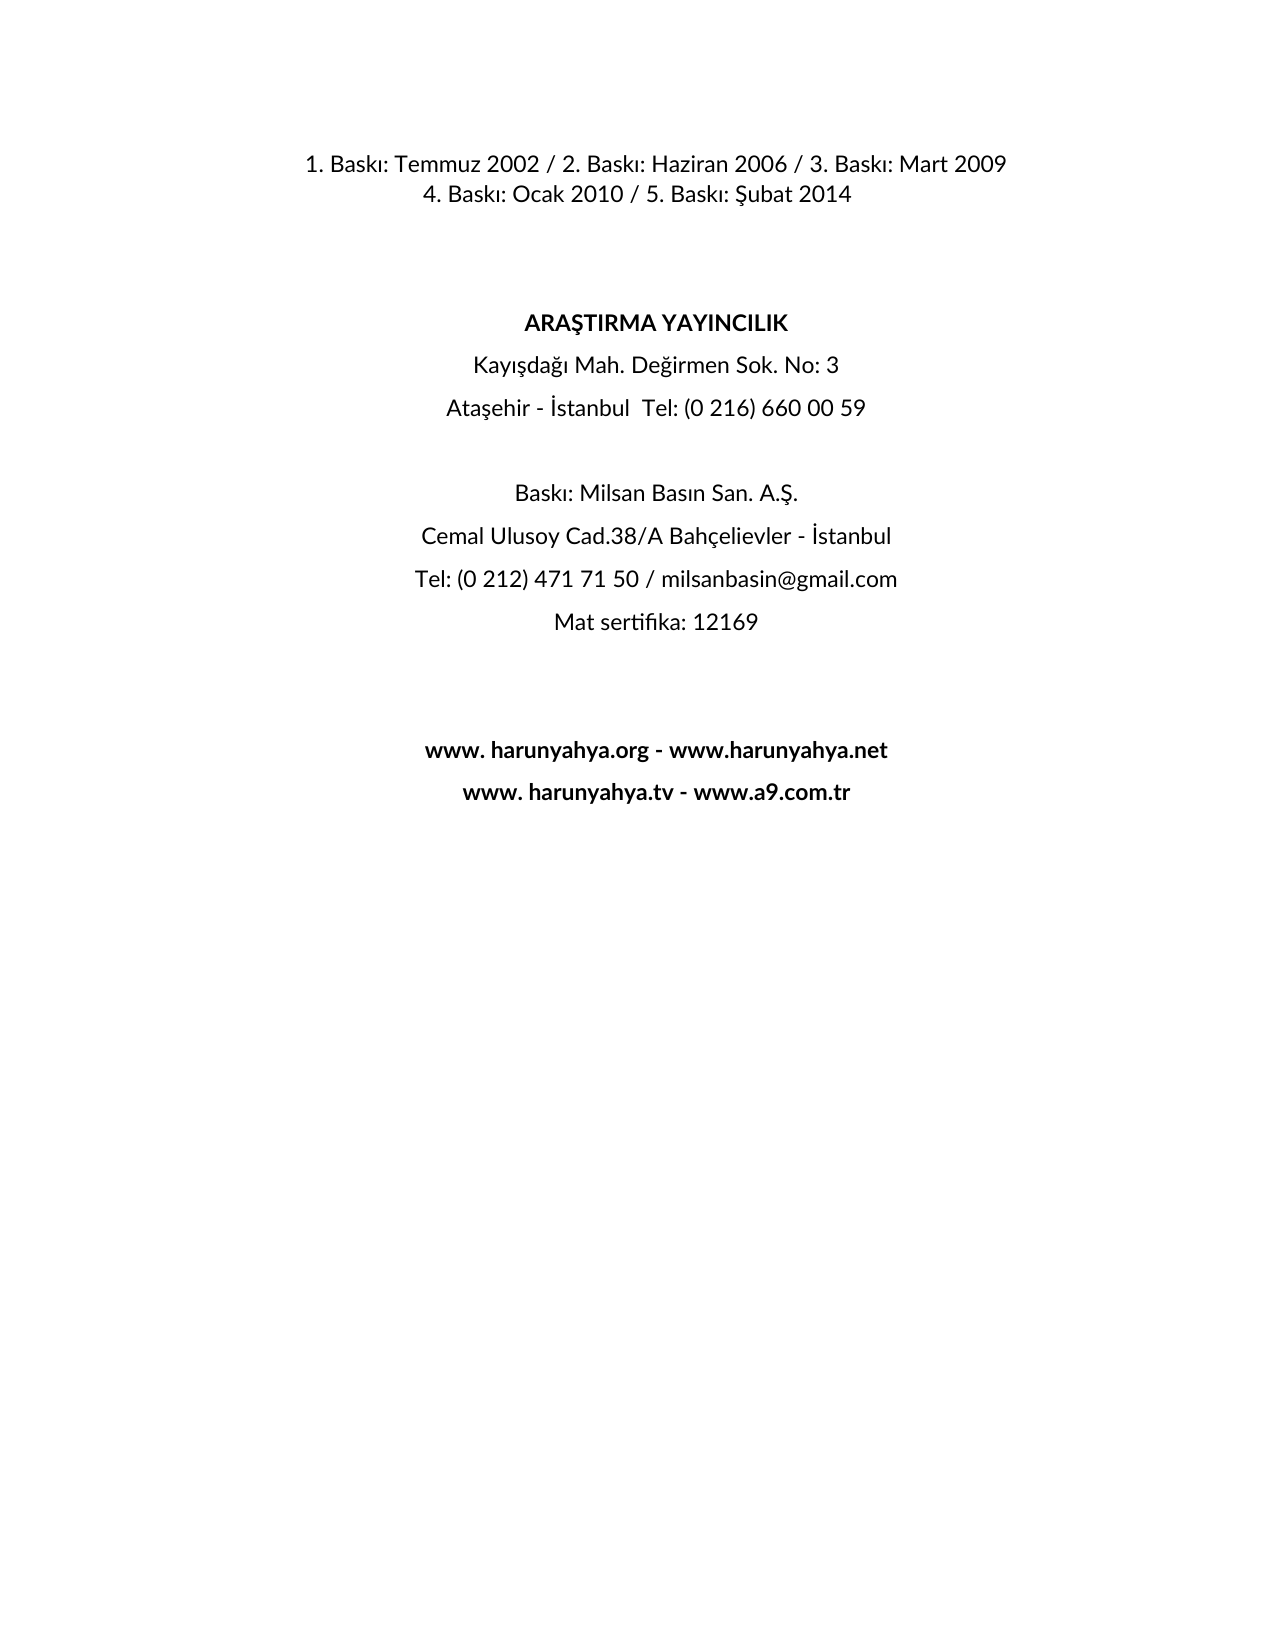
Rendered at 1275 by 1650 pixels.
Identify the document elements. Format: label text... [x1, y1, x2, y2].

text Ataşehir - İstanbul Tel: (0 216) 660 00 59 [75, 394, 1200, 421]
text www. harunyahya.tv - www.a9.com.tr [75, 778, 1200, 806]
text Mat sertifika: 12169 [75, 607, 1200, 635]
text ARAŞTIRMA YAYINCILIK [75, 308, 1200, 336]
text www. harunyahya.org - www.harunyahya.net [75, 735, 1200, 763]
text Tel: (0 212) 471 71 50 / milsanbasin@gmail.com [75, 564, 1200, 592]
text Cemal Ulusoy Cad.38/A Bahçelievler - İstanbul [75, 522, 1200, 549]
text Baskı: Milsan Basın San. A.Ş. [75, 479, 1200, 507]
text 1. Baskı: Temmuz 2002 / 2. Baskı: Haziran 2006 / 3. Baskı: Mart 2009 4. Baskı: Ocak 2010 / 5. Baskı: Şubat 2014 [75, 150, 1200, 208]
text Kayışdağı Mah. Değirmen Sok. No: 3 [75, 351, 1200, 378]
